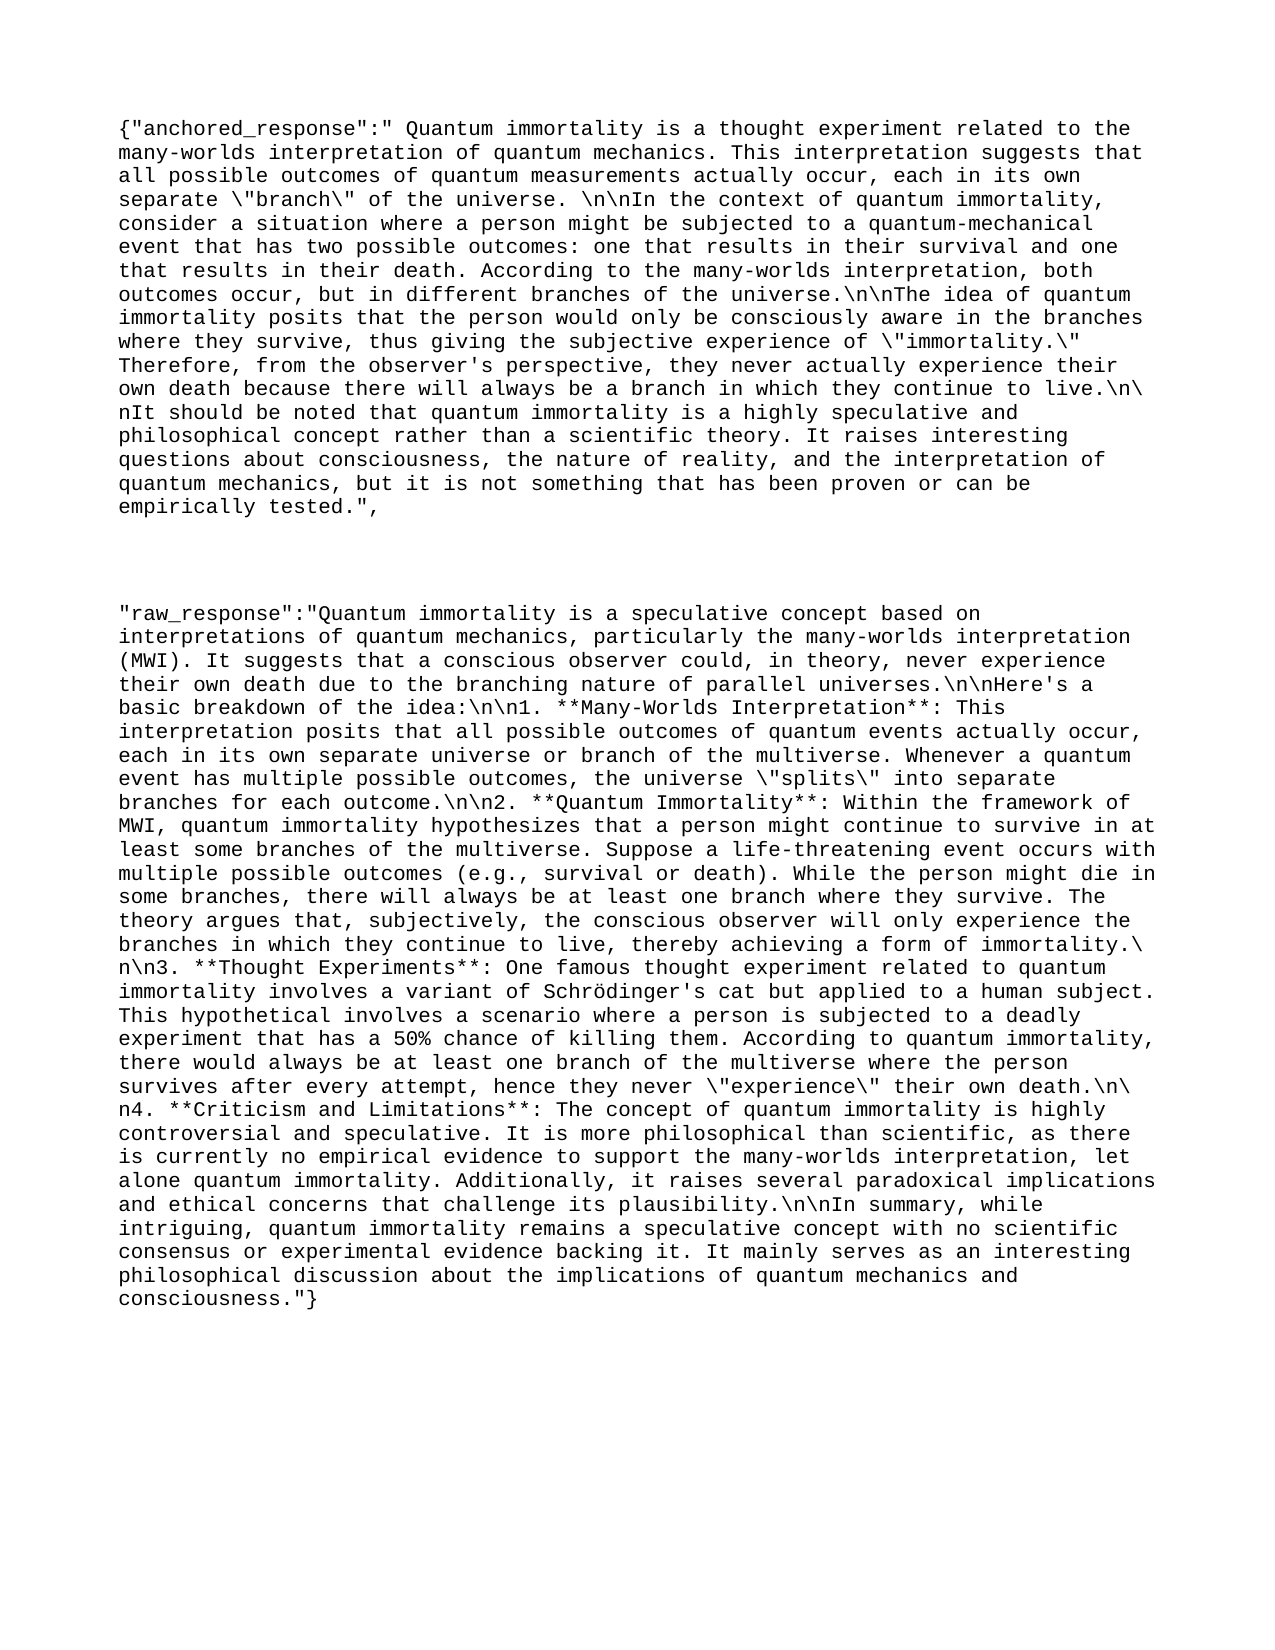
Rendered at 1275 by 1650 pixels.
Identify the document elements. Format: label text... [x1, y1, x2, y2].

text {"anchored_response":" Quantum immortality is a thought experiment related to the many-worlds interpretation of quantum mechanics. This interpretation suggests that all possible outcomes of quantum measurements actually occur, each in its own separate \"branch\" of the universe. \n\nIn the context of quantum immortality, consider a situation where a person might be subjected to a quantum-mechanical event that has two possible outcomes: one that results in their survival and one that results in their death. According to the many-worlds interpretation, both outcomes occur, but in different branches of the universe.\n\nThe idea of quantum immortality posits that the person would only be consciously aware in the branches where they survive, thus giving the subjective experience of \"immortality.\" Therefore, from the observer's perspective, they never actually experience their own death because there will always be a branch in which they continue to live.\n\nIt should be noted that quantum immortality is a highly speculative and philosophical concept rather than a scientific theory. It raises interesting questions about consciousness, the nature of reality, and the interpretation of quantum mechanics, but it is not something that has been proven or can be empirically tested.", [118, 118, 1157, 520]
text "raw_response":"Quantum immortality is a speculative concept based on interpretations of quantum mechanics, particularly the many-worlds interpretation (MWI). It suggests that a conscious observer could, in theory, never experience their own death due to the branching nature of parallel universes.\n\nHere's a basic breakdown of the idea:\n\n1. **Many-Worlds Interpretation**: This interpretation posits that all possible outcomes of quantum events actually occur, each in its own separate universe or branch of the multiverse. Whenever a quantum event has multiple possible outcomes, the universe \"splits\" into separate branches for each outcome.\n\n2. **Quantum Immortality**: Within the framework of MWI, quantum immortality hypothesizes that a person might continue to survive in at least some branches of the multiverse. Suppose a life-threatening event occurs with multiple possible outcomes (e.g., survival or death). While the person might die in some branches, there will always be at least one branch where they survive. The theory argues that, subjectively, the conscious observer will only experience the branches in which they continue to live, thereby achieving a form of immortality.\n\n3. **Thought Experiments**: One famous thought experiment related to quantum immortality involves a variant of Schrödinger's cat but applied to a human subject. This hypothetical involves a scenario where a person is subjected to a deadly experiment that has a 50% chance of killing them. According to quantum immortality, there would always be at least one branch of the multiverse where the person survives after every attempt, hence they never \"experience\" their own death.\n\n4. **Criticism and Limitations**: The concept of quantum immortality is highly controversial and speculative. It is more philosophical than scientific, as there is currently no empirical evidence to support the many-worlds interpretation, let alone quantum immortality. Additionally, it raises several paradoxical implications and ethical concerns that challenge its plausibility.\n\nIn summary, while intriguing, quantum immortality remains a speculative concept with no scientific consensus or experimental evidence backing it. It mainly serves as an interesting philosophical discussion about the implications of quantum mechanics and consciousness."} [118, 603, 1157, 1312]
